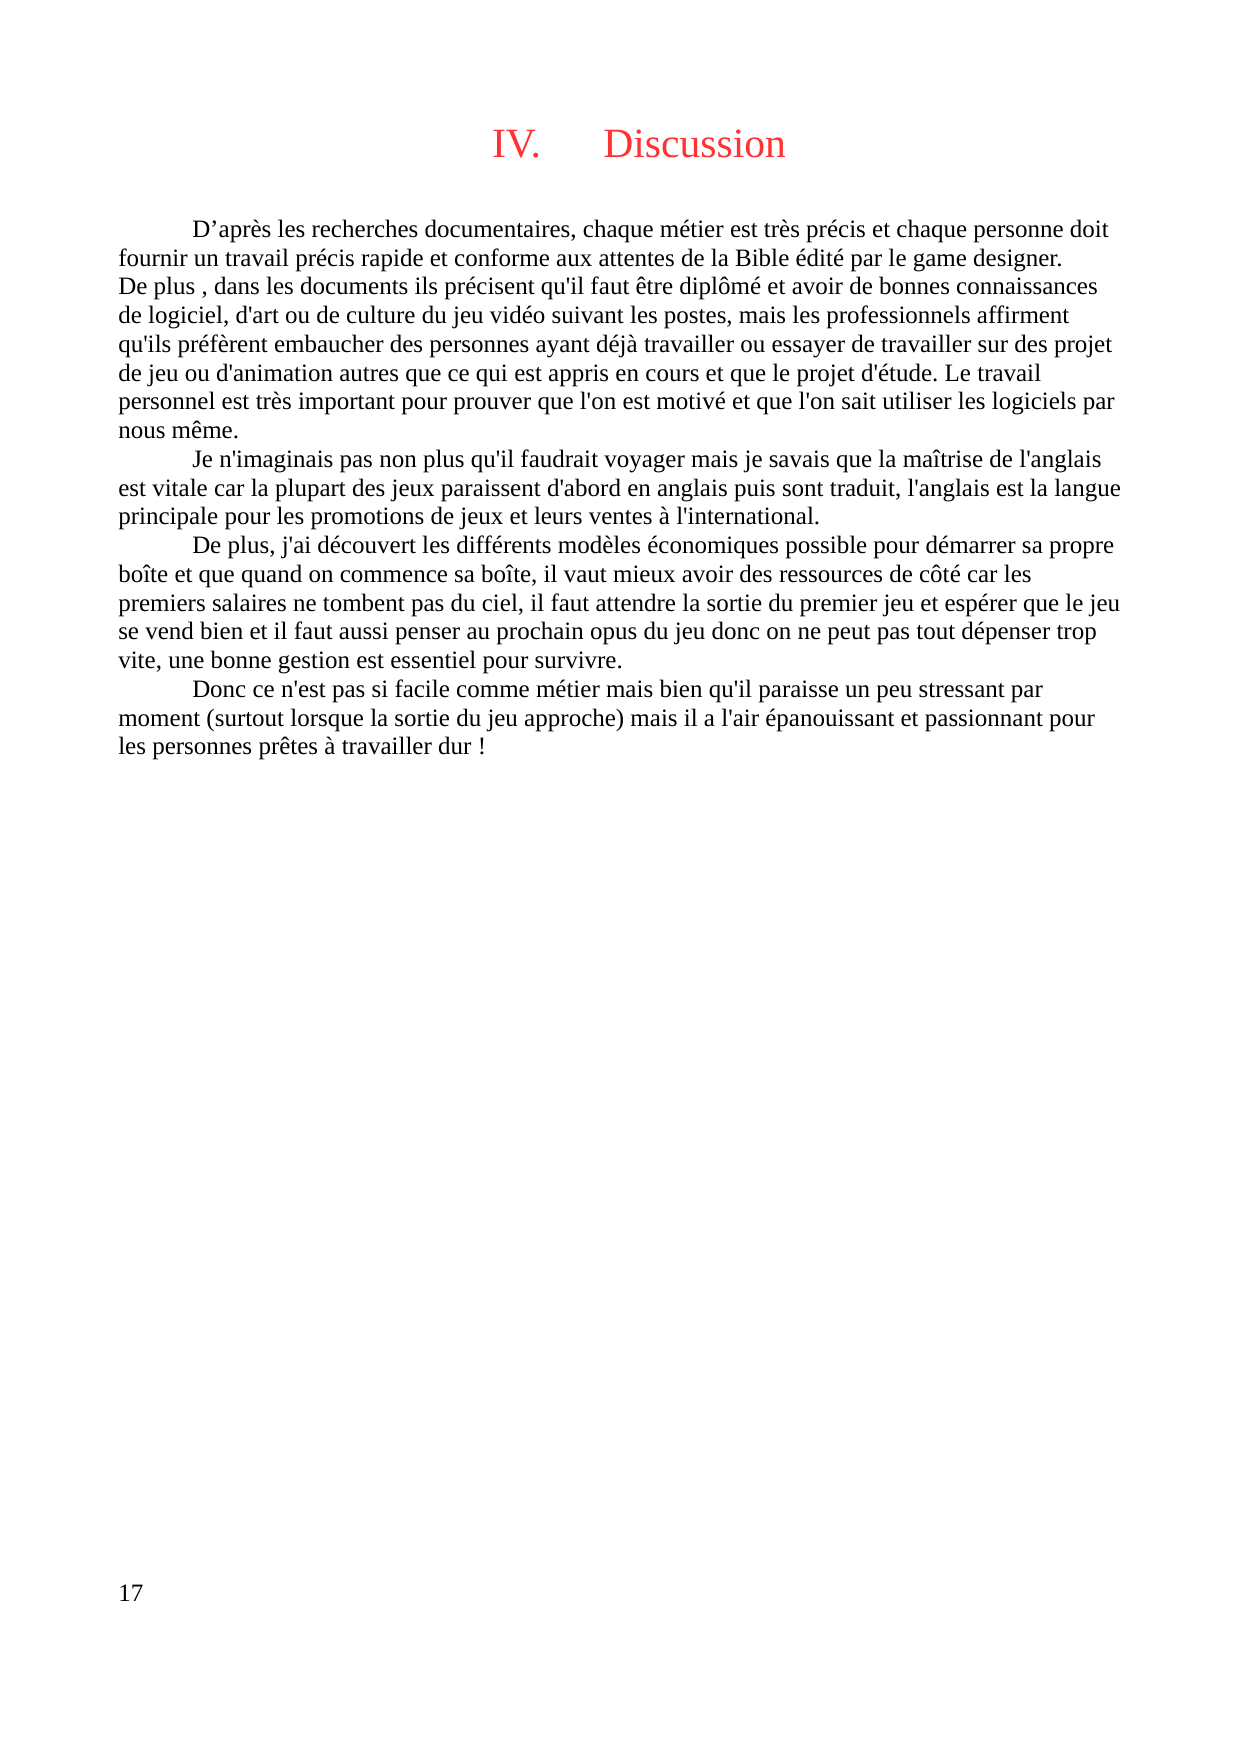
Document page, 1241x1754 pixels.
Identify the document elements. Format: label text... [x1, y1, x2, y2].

text D’après les recherches documentaires, chaque métier est très précis et chaque personne doit fournir un travail précis rapide et conforme aux attentes de la Bible édité par le game designer. [118, 214, 1122, 271]
text Je n'imaginais pas non plus qu'il faudrait voyager mais je savais que la maîtrise de l'anglais est vitale car la plupart des jeux paraissent d'abord en anglais puis sont traduit, l'anglais est la langue principale pour les promotions de jeux et leurs ventes à l'international. [118, 444, 1122, 530]
text De plus, j'ai découvert les différents modèles économiques possible pour démarrer sa propre boîte et que quand on commence sa boîte, il vaut mieux avoir des ressources de côté car les premiers salaires ne tombent pas du ciel, il faut attendre la sortie du premier jeu et espérer que le jeu se vend bien et il faut aussi penser au prochain opus du jeu donc on ne peut pas tout dépenser trop vite, une bonne gestion est essentiel pour survivre. [118, 530, 1122, 674]
text De plus , dans les documents ils précisent qu'il faut être diplômé et avoir de bonnes connaissances de logiciel, d'art ou de culture du jeu vidéo suivant les postes, mais les professionnels affirment qu'ils préfèrent embaucher des personnes ayant déjà travailler ou essayer de travailler sur des projet de jeu ou d'animation autres que ce qui est appris en cours et que le projet d'étude. Le travail personnel est très important pour prouver que l'on est motivé et que l'on sait utiliser les logiciels par nous même. [118, 271, 1122, 444]
list Discussion [156, 118, 1122, 166]
text Donc ce n'est pas si facile comme métier mais bien qu'il paraisse un peu stressant par moment (surtout lorsque la sortie du jeu approche) mais il a l'air épanouissant et passionnant pour les personnes prêtes à travailler dur ! [118, 674, 1122, 760]
